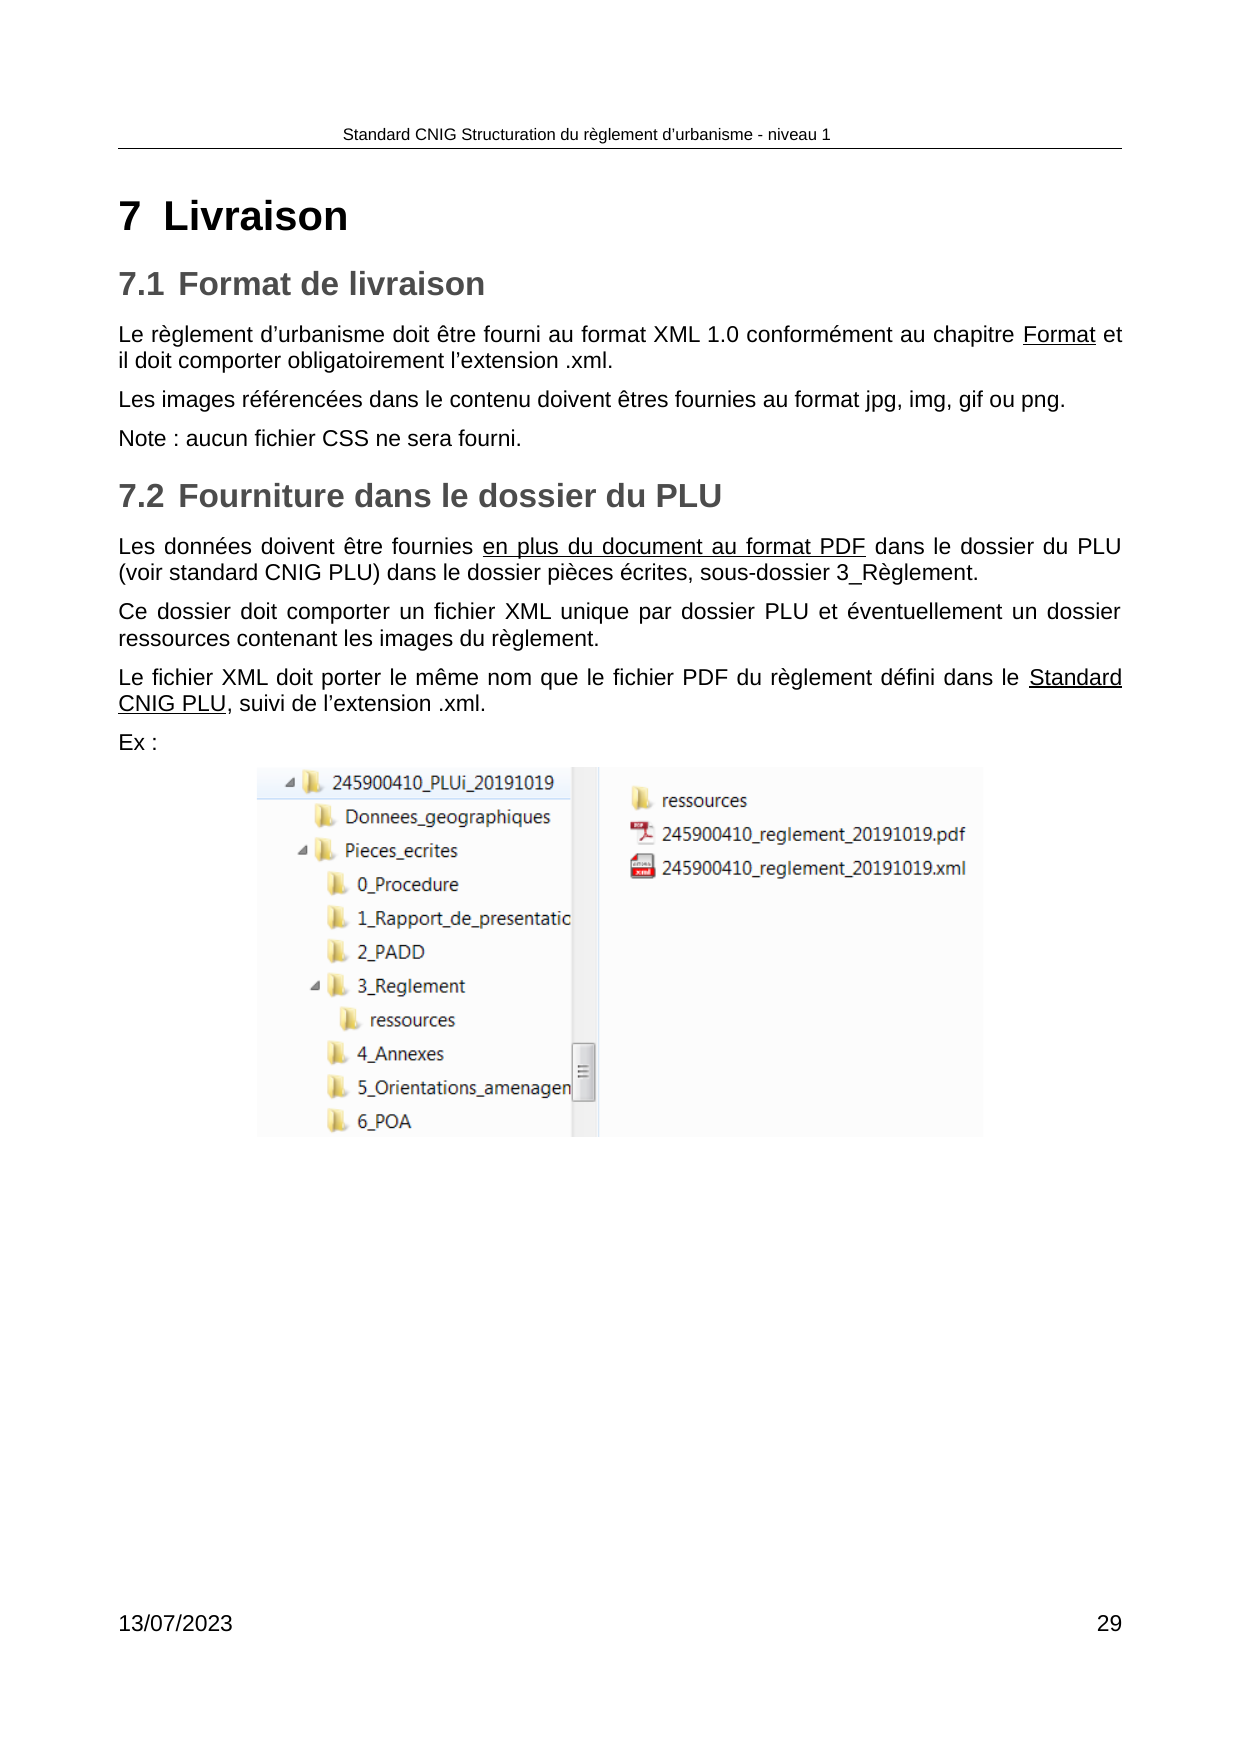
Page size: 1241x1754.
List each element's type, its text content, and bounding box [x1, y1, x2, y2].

text Ex : [118, 729, 1122, 755]
picture [256, 767, 984, 1137]
text Ce dossier doit comporter un fichier XML unique par dossier PLU et éventuellement un dossier ressources contenant les images du règlement. [118, 598, 1122, 651]
subtitle Fourniture dans le dossier du PLU [118, 476, 1122, 515]
text Les images référencées dans le contenu doivent êtres fournies au format jpg, img, gif ou png. [118, 386, 1122, 412]
text Note : aucun fichier CSS ne sera fourni. [118, 425, 1122, 451]
subtitle Livraison [118, 191, 1122, 239]
text Le fichier XML doit porter le même nom que le fichier PDF du règlement défini dans le Standard CNIG PLU, suivi de l’extension .xml. [118, 663, 1122, 716]
subtitle Format de livraison [118, 264, 1122, 303]
text Le règlement d’urbanisme doit être fourni au format XML 1.0 conformément au chapitre Format et il doit comporter obligatoirement l’extension .xml. [118, 321, 1122, 374]
text Les données doivent être fournies en plus du document au format PDF dans le dossier du PLU (voir standard CNIG PLU) dans le dossier pièces écrites, sous-dossier 3_Règlement. [118, 533, 1122, 586]
